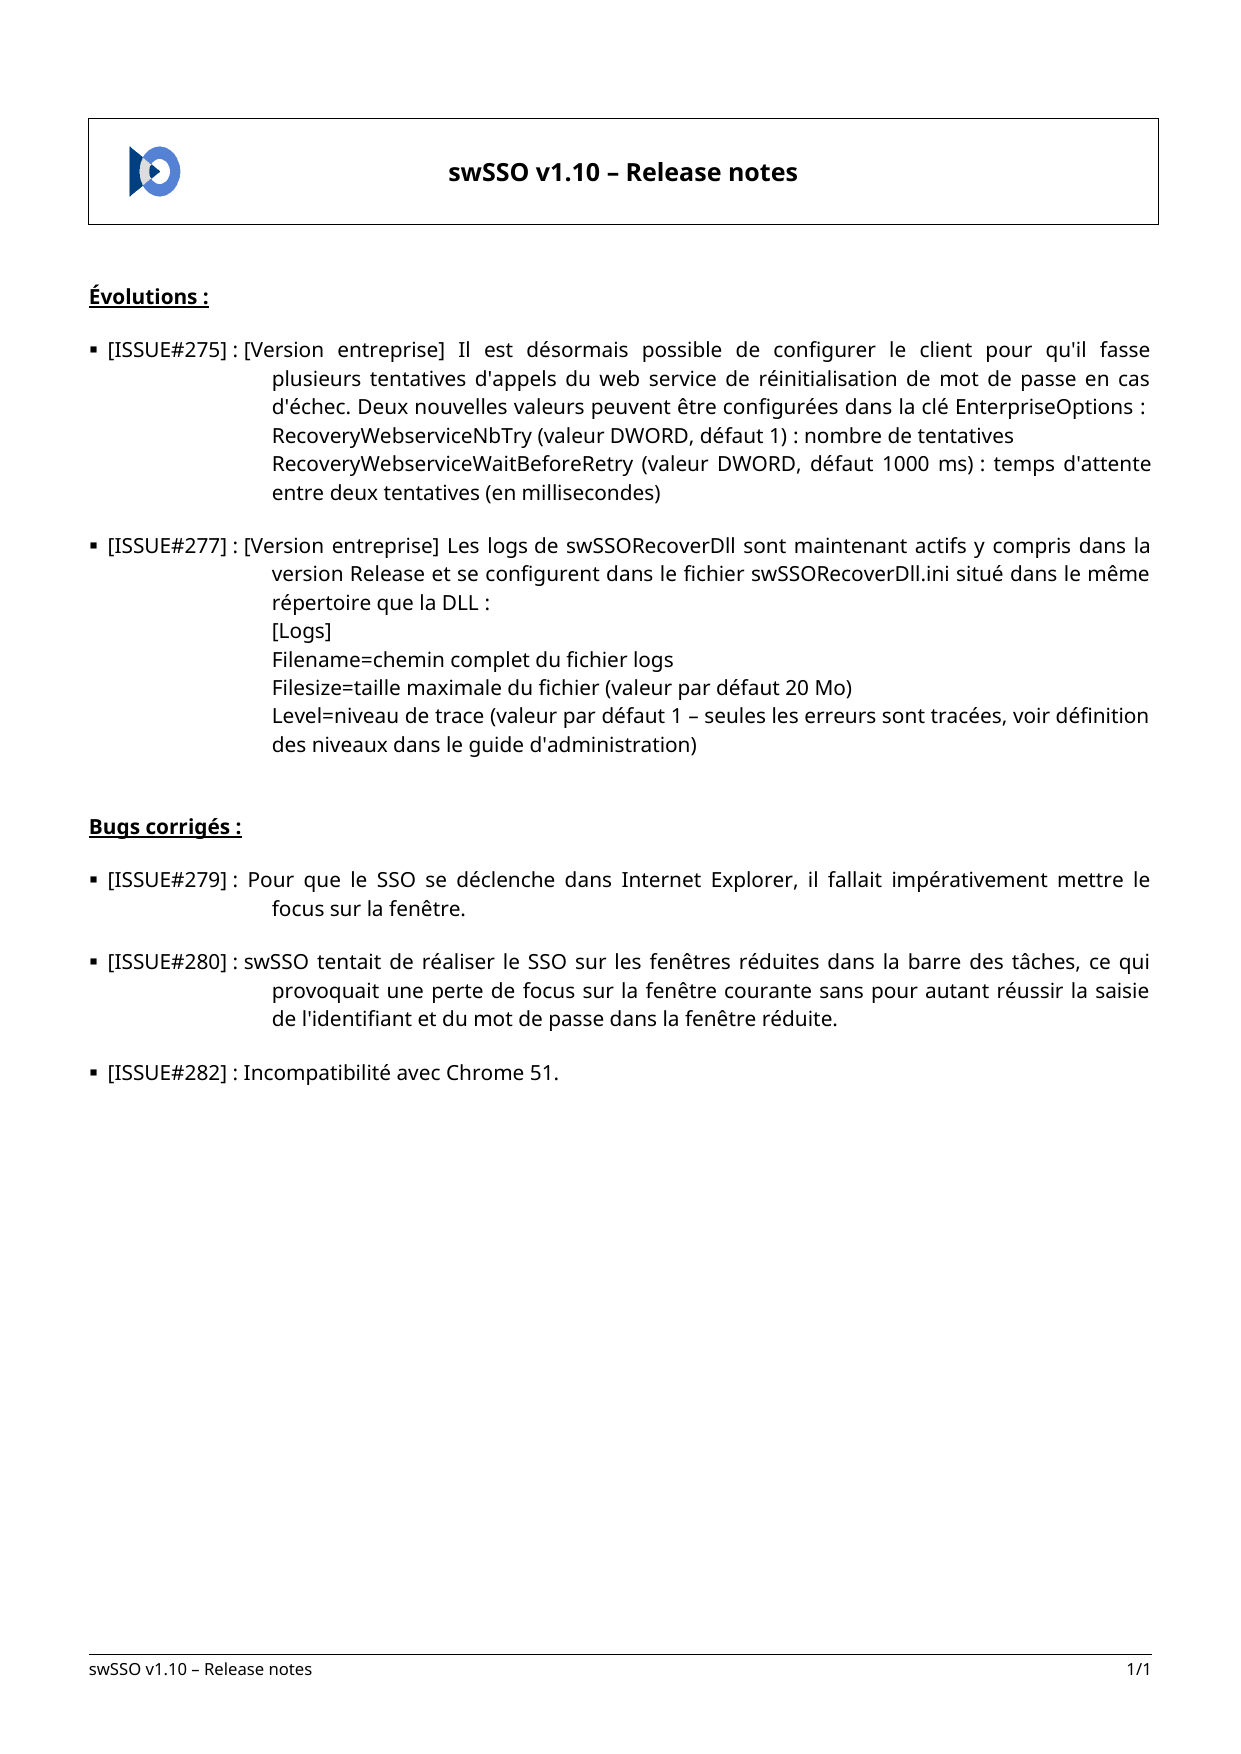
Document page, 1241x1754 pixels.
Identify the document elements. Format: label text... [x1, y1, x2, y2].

list [ISSUE#279] : Pour que le SSO se déclenche dans Internet Explorer, il fallait impérativement mettre le focus sur la fenêtre. [89, 865, 1152, 922]
table_header swSSO v1.10 – Release notes [220, 119, 1026, 224]
text Évolutions : [89, 282, 1152, 310]
picture [124, 140, 185, 203]
table_header [89, 119, 220, 224]
list [ISSUE#277] : [Version entreprise] Les logs de swSSORecoverDll sont maintenant actifs y compris dans la version Release et se configurent dans le fichier swSSORecoverDll.ini situé dans le même répertoire que la DLL : [Logs] Filename=chemin complet du fichier logs Filesize=taille maximale du fichier (valeur par défaut 20 Mo) Level=niveau de trace (valeur par défaut 1 – seules les erreurs sont tracées, voir définition des niveaux dans le guide d'administration) [89, 531, 1152, 758]
list [ISSUE#275] : [Version entreprise] Il est désormais possible de configurer le client pour qu'il fasse plusieurs tentatives d'appels du web service de réinitialisation de mot de passe en cas d'échec. Deux nouvelles valeurs peuvent être configurées dans la clé EnterpriseOptions : RecoveryWebserviceNbTry (valeur DWORD, défaut 1) : nombre de tentatives RecoveryWebserviceWaitBeforeRetry (valeur DWORD, défaut 1000 ms) : temps d'attente entre deux tentatives (en millisecondes) [89, 335, 1152, 506]
list [ISSUE#280] : swSSO tentait de réaliser le SSO sur les fenêtres réduites dans la barre des tâches, ce qui provoquait une perte de focus sur la fenêtre courante sans pour autant réussir la saisie de l'identifiant et du mot de passe dans la fenêtre réduite. [89, 947, 1152, 1033]
list [ISSUE#282] : Incompatibilité avec Chrome 51. [89, 1058, 1152, 1086]
text Bugs corrigés : [89, 812, 1152, 840]
table_header [1026, 119, 1158, 224]
